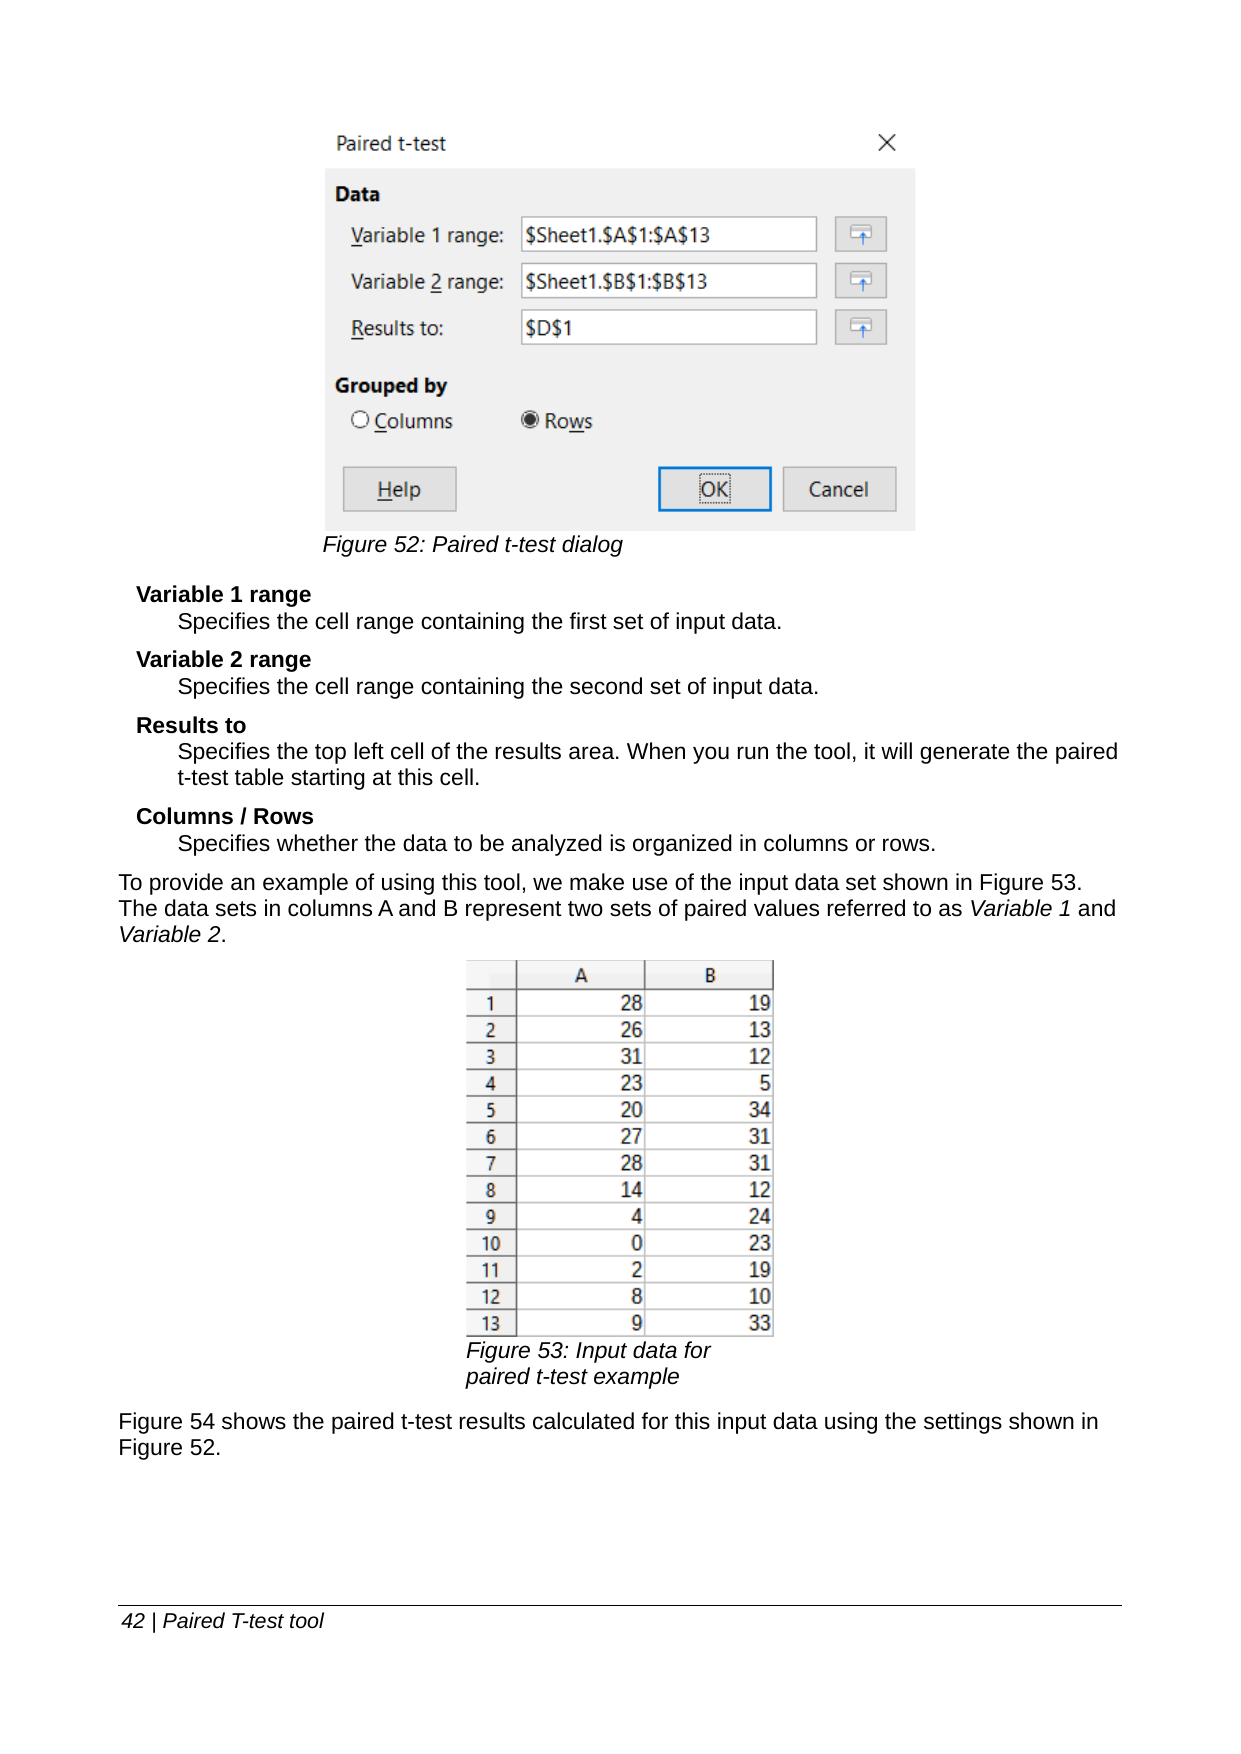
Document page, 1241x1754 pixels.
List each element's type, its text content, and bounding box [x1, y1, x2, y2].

picture [466, 960, 774, 1337]
text Figure 54 shows the paired t-test results calculated for this input data using the settings shown in Figure 52. [118, 1408, 1122, 1460]
text Figure 53: Input data for paired t-test example [466, 1337, 774, 1389]
text Figure 52: Paired t-test dialog [322, 118, 918, 557]
text Variable 1 range [136, 581, 1122, 608]
text To provide an example of using this tool, we make use of the input data set shown in Figure 53. The data sets in columns A and B represent two sets of paired values referred to as Variable 1 and Variable 2. [118, 868, 1122, 947]
text Results to [136, 712, 1122, 738]
picture [325, 118, 916, 531]
text Specifies whether the data to be analyzed is organized in columns or rows. [177, 829, 1122, 856]
text Specifies the cell range containing the first set of input data. [177, 608, 1122, 634]
text Variable 2 range [136, 646, 1122, 673]
text Columns / Rows [136, 803, 1122, 829]
text Specifies the cell range containing the second set of input data. [177, 673, 1122, 699]
text Specifies the top left cell of the results area. When you run the tool, it will generate the paired t-test table starting at this cell. [177, 738, 1122, 791]
